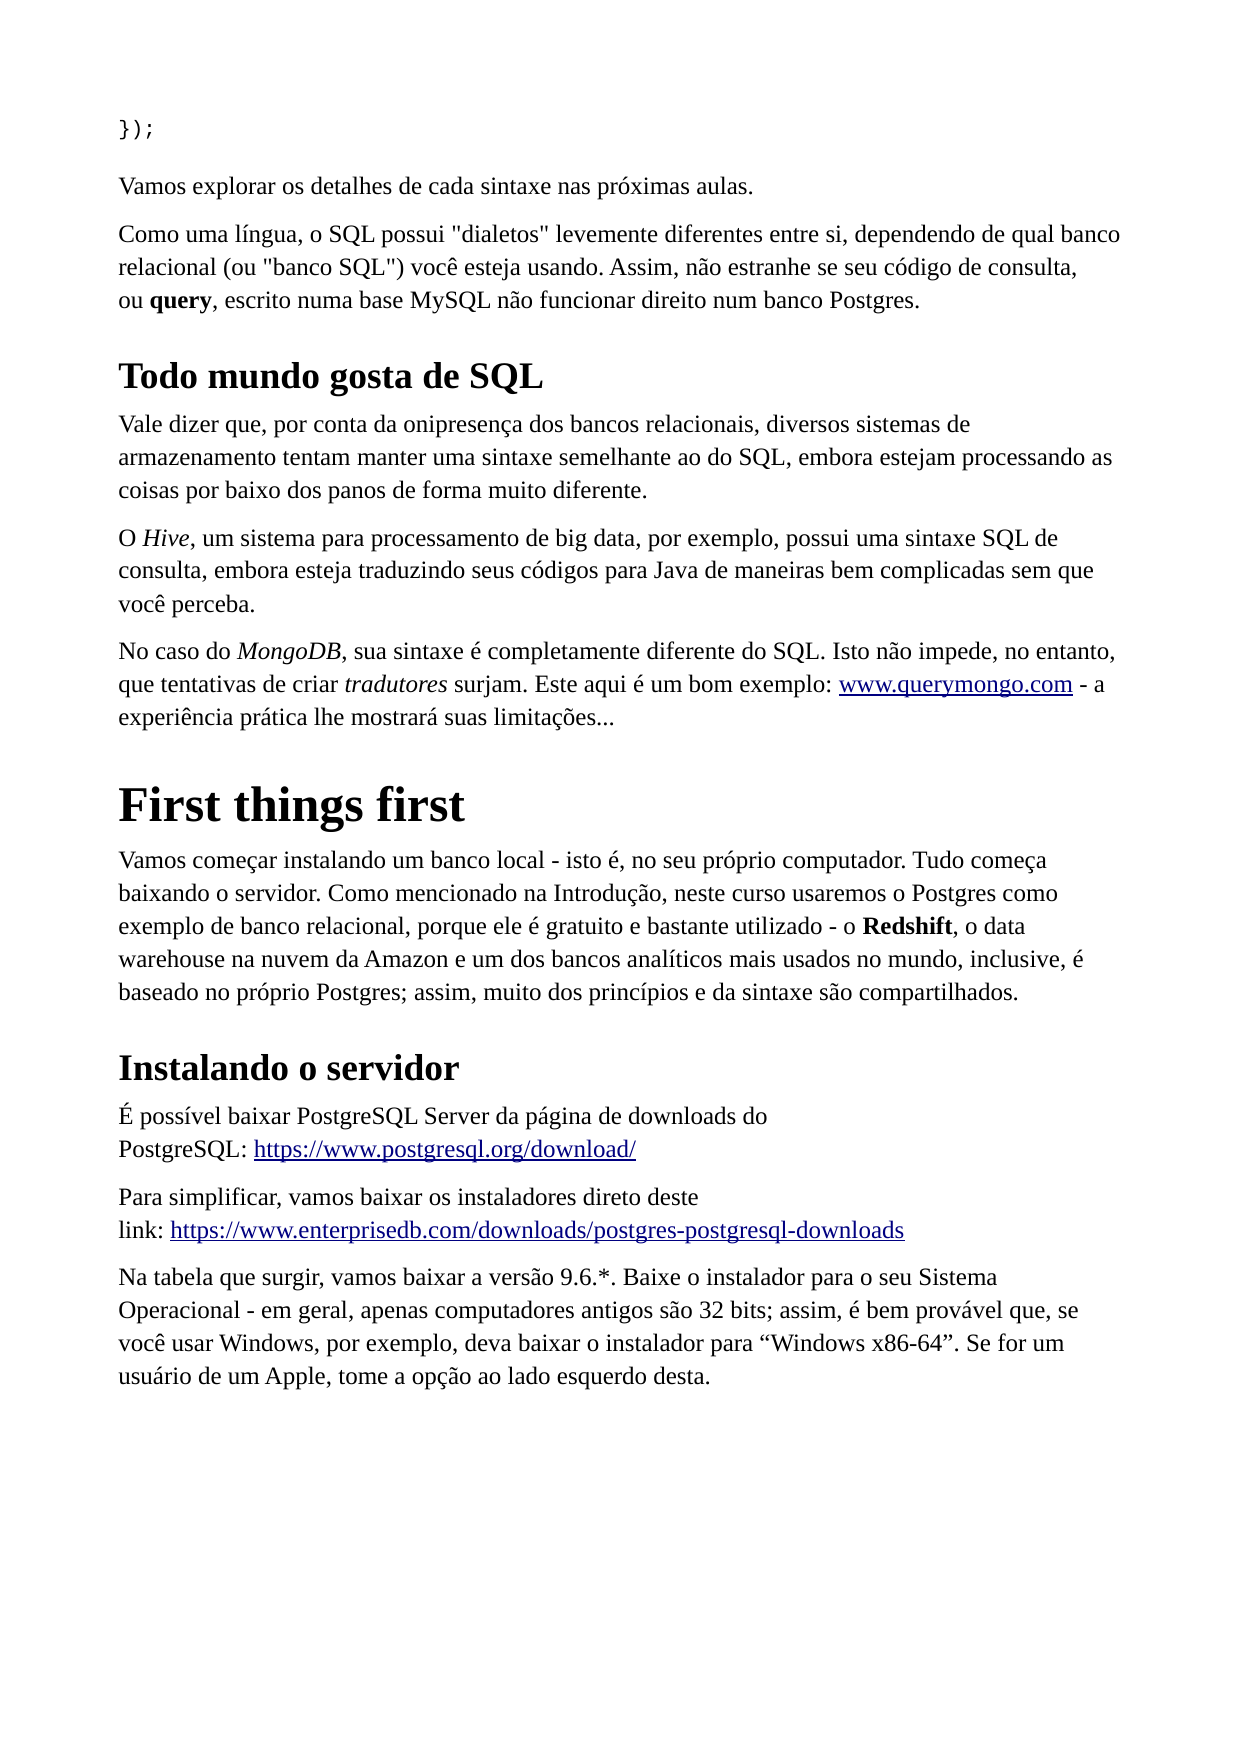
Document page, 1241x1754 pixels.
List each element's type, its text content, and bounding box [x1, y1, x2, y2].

text Vale dizer que, por conta da onipresença dos bancos relacionais, diversos sistemas de armazenamento tentam manter uma sintaxe semelhante ao do SQL, embora estejam processando as coisas por baixo dos panos de forma muito diferente. [118, 409, 1122, 504]
text O Hive, um sistema para processamento de big data, por exemplo, possui uma sintaxe SQL de consulta, embora esteja traduzindo seus códigos para Java de maneiras bem complicadas sem que você perceba. [118, 523, 1122, 617]
text É possível baixar PostgreSQL Server da página de downloads do PostgreSQL: https://www.postgresql.org/download/ [118, 1101, 1122, 1163]
subtitle Instalando o servidor [118, 1045, 1122, 1088]
text }); [118, 118, 1122, 142]
text Na tabela que surgir, vamos baixar a versão 9.6.*. Baixe o instalador para o seu Sistema Operacional - em geral, apenas computadores antigos são 32 bits; assim, é bem provável que, se você usar Windows, por exemplo, deva baixar o instalador para “Windows x86-64”. Se for um usuário de um Apple, tome a opção ao lado esquerdo desta. [118, 1262, 1122, 1390]
subtitle First things first [118, 775, 1122, 832]
text No caso do MongoDB, sua sintaxe é completamente diferente do SQL. Isto não impede, no entanto, que tentativas de criar tradutores surjam. Este aqui é um bom exemplo: www.querymongo.com - a experiência prática lhe mostrará suas limitações... [118, 636, 1122, 731]
text Para simplificar, vamos baixar os instaladores direto deste link: https://www.enterprisedb.com/downloads/postgres-postgresql-downloads [118, 1182, 1122, 1243]
text Vamos explorar os detalhes de cada sintaxe nas próximas aulas. [118, 171, 1122, 200]
text Como uma língua, o SQL possui "dialetos" levemente diferentes entre si, dependendo de qual banco relacional (ou "banco SQL") você esteja usando. Assim, não estranhe se seu código de consulta, ou query, escrito numa base MySQL não funcionar direito num banco Postgres. [118, 219, 1122, 314]
subtitle Todo mundo gosta de SQL [118, 353, 1122, 396]
text Vamos começar instalando um banco local - isto é, no seu próprio computador. Tudo começa baixando o servidor. Como mencionado na Introdução, neste curso usaremos o Postgres como exemplo de banco relacional, porque ele é gratuito e bastante utilizado - o Redshift, o data warehouse na nuvem da Amazon e um dos bancos analíticos mais usados no mundo, inclusive, é baseado no próprio Postgres; assim, muito dos princípios e da sintaxe são compartilhados. [118, 845, 1122, 1006]
